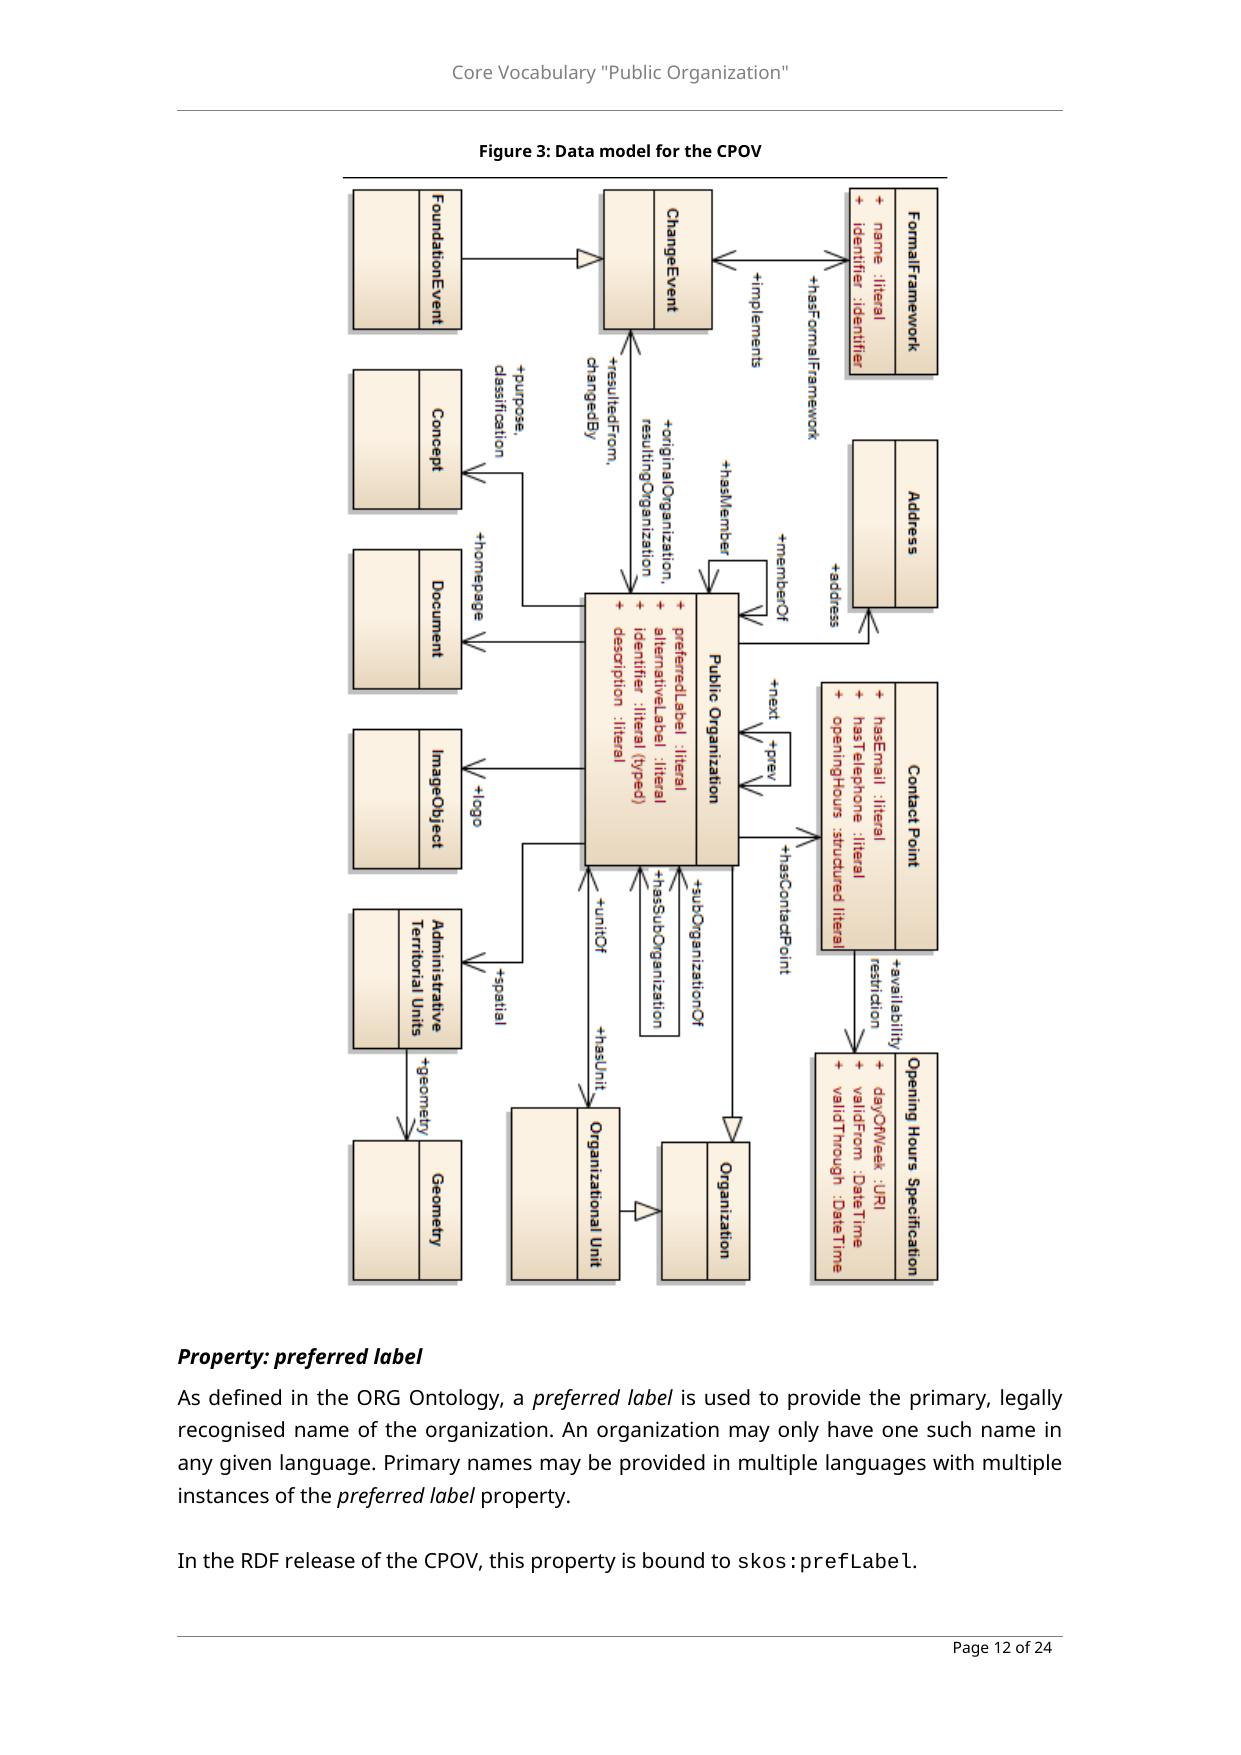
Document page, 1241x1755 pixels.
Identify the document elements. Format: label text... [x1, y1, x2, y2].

text In the RDF release of the CPOV, this property is bound to skos:prefLabel. [177, 1546, 1063, 1574]
subtitle Property: preferred label [177, 1342, 1063, 1370]
text Figure 3: Data model for the CPOV [177, 139, 1063, 162]
text As defined in the ORG Ontology, a preferred label is used to provide the primary, legally recognised name of the organization. An organization may only have one such name in any given language. Primary names may be provided in multiple languages with multiple instances of the preferred label property. [177, 1383, 1063, 1509]
